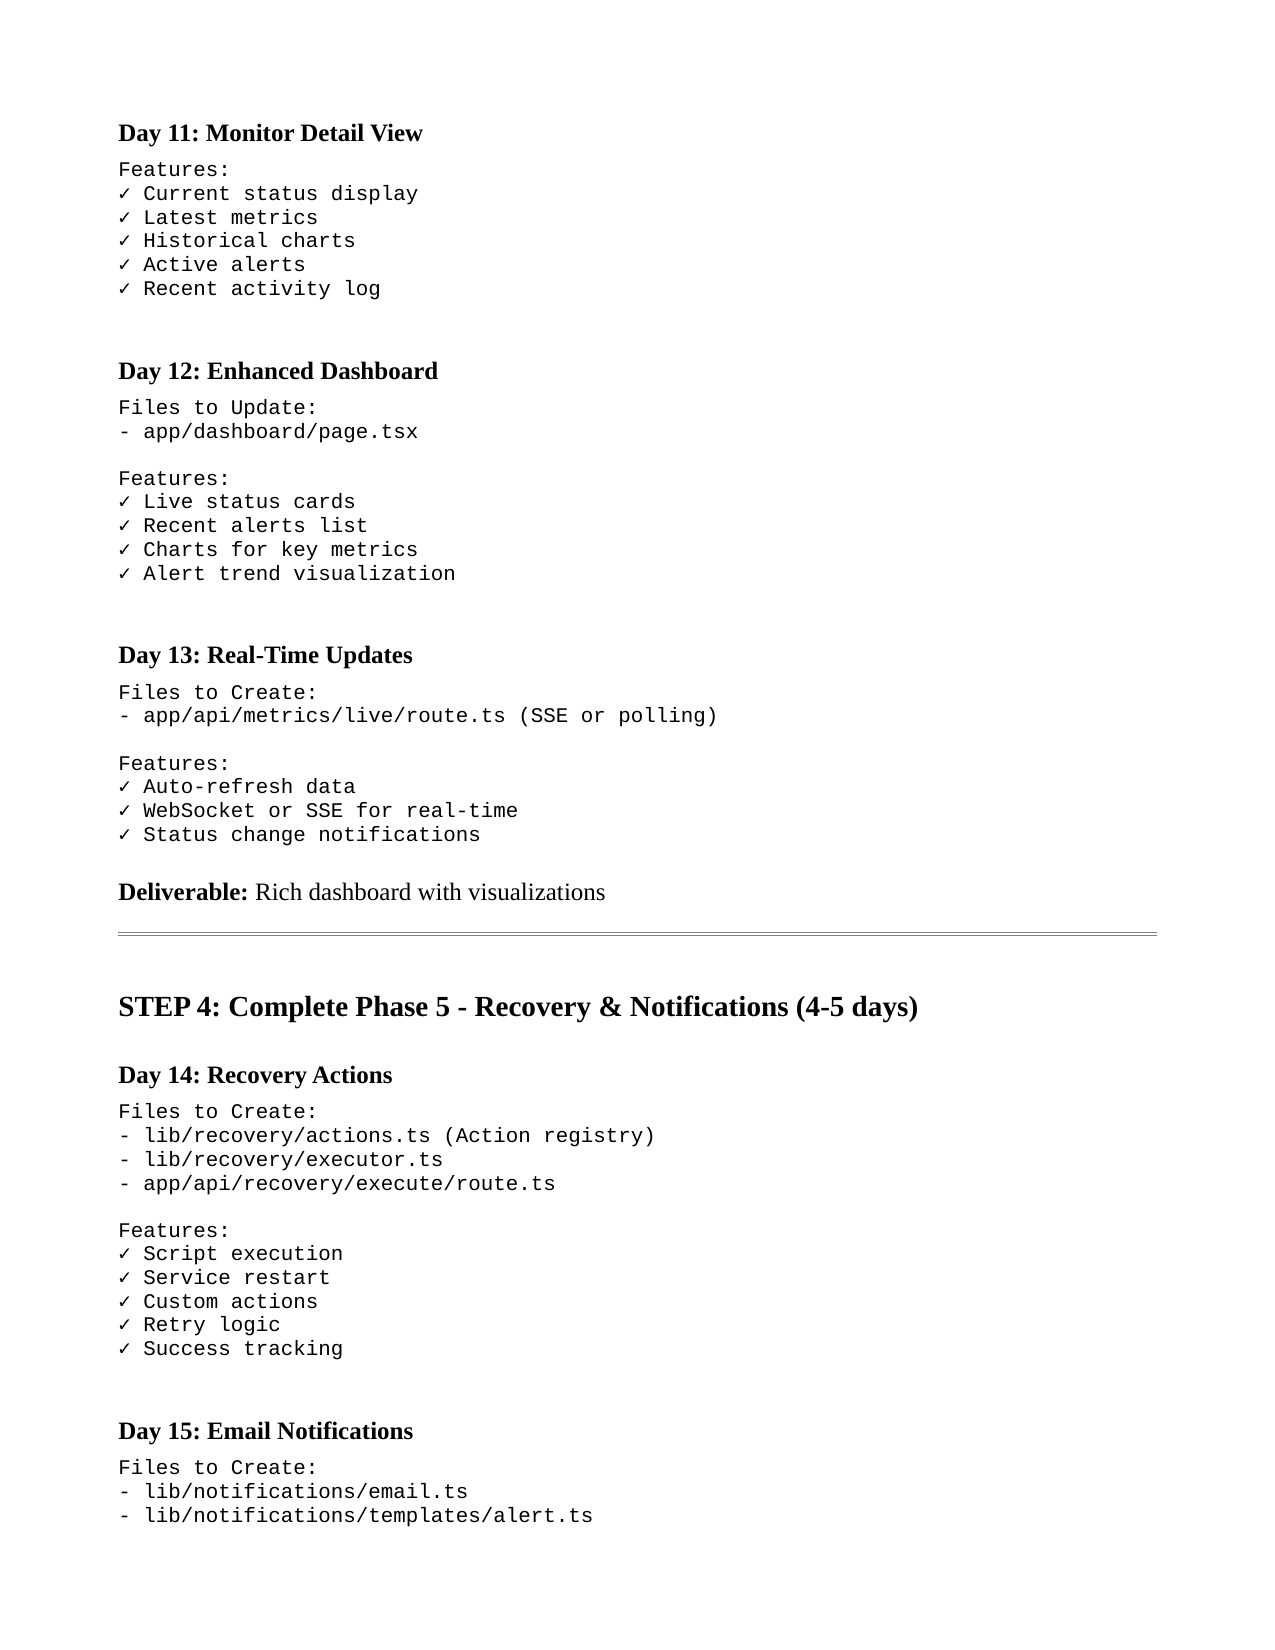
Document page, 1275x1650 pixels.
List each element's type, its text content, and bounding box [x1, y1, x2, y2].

text Features: [118, 753, 1157, 776]
text ✓ Alert trend visualization [118, 562, 1157, 586]
text Features: [118, 468, 1157, 492]
text ✓ Historical charts [118, 230, 1157, 254]
subtitle Day 13: Real-Time Updates [118, 641, 1157, 669]
text Features: [118, 159, 1157, 183]
subtitle Day 15: Email Notifications [118, 1416, 1157, 1445]
text ✓ Custom actions [118, 1291, 1157, 1314]
text ✓ Charts for key metrics [118, 539, 1157, 562]
text - app/api/recovery/execute/route.ts [118, 1172, 1157, 1196]
subtitle Day 14: Recovery Actions [118, 1060, 1157, 1089]
text ✓ Retry logic [118, 1314, 1157, 1338]
subtitle Day 12: Enhanced Dashboard [118, 356, 1157, 384]
text ✓ Current status display [118, 183, 1157, 207]
text ✓ Active alerts [118, 254, 1157, 278]
text - lib/notifications/templates/alert.ts [118, 1505, 1157, 1528]
text - lib/recovery/executor.ts [118, 1149, 1157, 1172]
subtitle STEP 4: Complete Phase 5 - Recovery & Notifications (4-5 days) [118, 989, 1157, 1023]
text Files to Update: [118, 397, 1157, 421]
text ✓ Live status cards [118, 492, 1157, 515]
text ✓ Latest metrics [118, 207, 1157, 230]
text Files to Create: [118, 1102, 1157, 1125]
text ✓ Recent activity log [118, 278, 1157, 301]
text ✓ Status change notifications [118, 824, 1157, 847]
text ✓ Success tracking [118, 1338, 1157, 1362]
text ✓ Service restart [118, 1267, 1157, 1291]
text ✓ Recent alerts list [118, 515, 1157, 539]
text ✓ Script execution [118, 1243, 1157, 1267]
text - app/api/metrics/live/route.ts (SSE or polling) [118, 706, 1157, 729]
text Features: [118, 1220, 1157, 1243]
text ✓ Auto-refresh data [118, 776, 1157, 800]
text - lib/notifications/email.ts [118, 1481, 1157, 1505]
text ✓ WebSocket or SSE for real-time [118, 800, 1157, 824]
text Files to Create: [118, 682, 1157, 706]
text Files to Create: [118, 1457, 1157, 1481]
text - app/dashboard/page.tsx [118, 421, 1157, 444]
text Deliverable: Rich dashboard with visualizations [118, 877, 1157, 906]
text - lib/recovery/actions.ts (Action registry) [118, 1125, 1157, 1149]
subtitle Day 11: Monitor Detail View [118, 118, 1157, 147]
